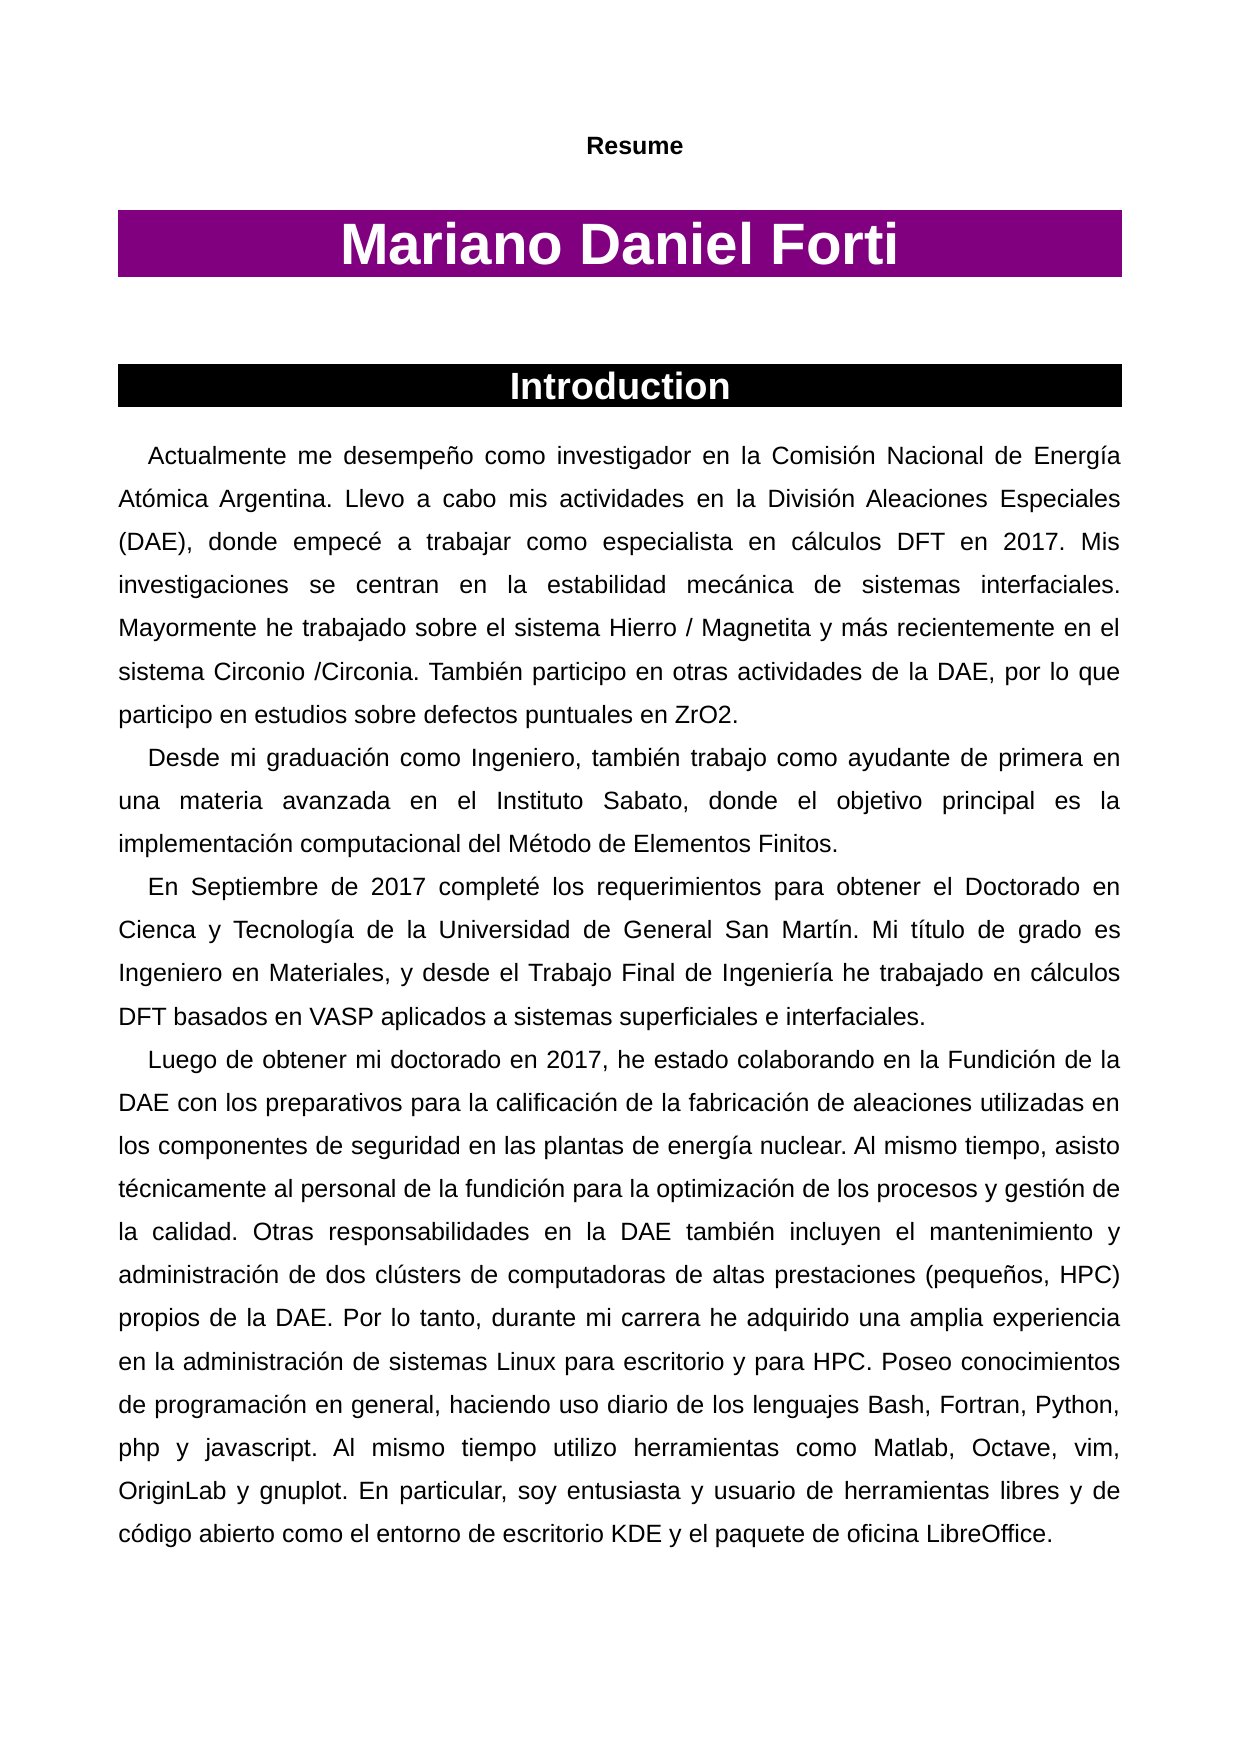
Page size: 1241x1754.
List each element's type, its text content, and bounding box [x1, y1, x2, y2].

subtitle Introduction [118, 364, 1122, 407]
text Desde mi graduación como Ingeniero, también trabajo como ayudante de primera en una materia avanzada en el Instituto Sabato, donde el objetivo principal es la implementación computacional del Método de Elementos Finitos. [118, 743, 1122, 858]
title Mariano Daniel Forti [118, 210, 1122, 277]
text Luego de obtener mi doctorado en 2017, he estado colaborando en la Fundición de la DAE con los preparativos para la calificación de la fabricación de aleaciones utilizadas en los componentes de seguridad en las plantas de energía nuclear. Al mismo tiempo, asisto técnicamente al personal de la fundición para la optimización de los procesos y gestión de la calidad. Otras responsabilidades en la DAE también incluyen el mantenimiento y administración de dos clústers de computadoras de altas prestaciones (pequeños, HPC) propios de la DAE. Por lo tanto, durante mi carrera he adquirido una amplia experiencia en la administración de sistemas Linux para escritorio y para HPC. Poseo conocimientos de programación en general, haciendo uso diario de los lenguajes Bash, Fortran, Python, php y javascript. Al mismo tiempo utilizo herramientas como Matlab, Octave, vim, OriginLab y gnuplot. En particular, soy entusiasta y usuario de herramientas libres y de código abierto como el entorno de escritorio KDE y el paquete de oficina LibreOffice. [118, 1045, 1122, 1548]
text En Septiembre de 2017 completé los requerimientos para obtener el Doctorado en Cienca y Tecnología de la Universidad de General San Martín. Mi título de grado es Ingeniero en Materiales, y desde el Trabajo Final de Ingeniería he trabajado en cálculos DFT basados en VASP aplicados a sistemas superficiales e interfaciales. [118, 872, 1122, 1030]
text Resume [118, 131, 1122, 159]
text Actualmente me desempeño como investigador en la Comisión Nacional de Energía Atómica Argentina. Llevo a cabo mis actividades en la División Aleaciones Especiales (DAE), donde empecé a trabajar como especialista en cálculos DFT en 2017. Mis investigaciones se centran en la estabilidad mecánica de sistemas interfaciales. Mayormente he trabajado sobre el sistema Hierro / Magnetita y más recientemente en el sistema Circonio /Circonia. También participo en otras actividades de la DAE, por lo que participo en estudios sobre defectos puntuales en ZrO2. [118, 441, 1122, 728]
